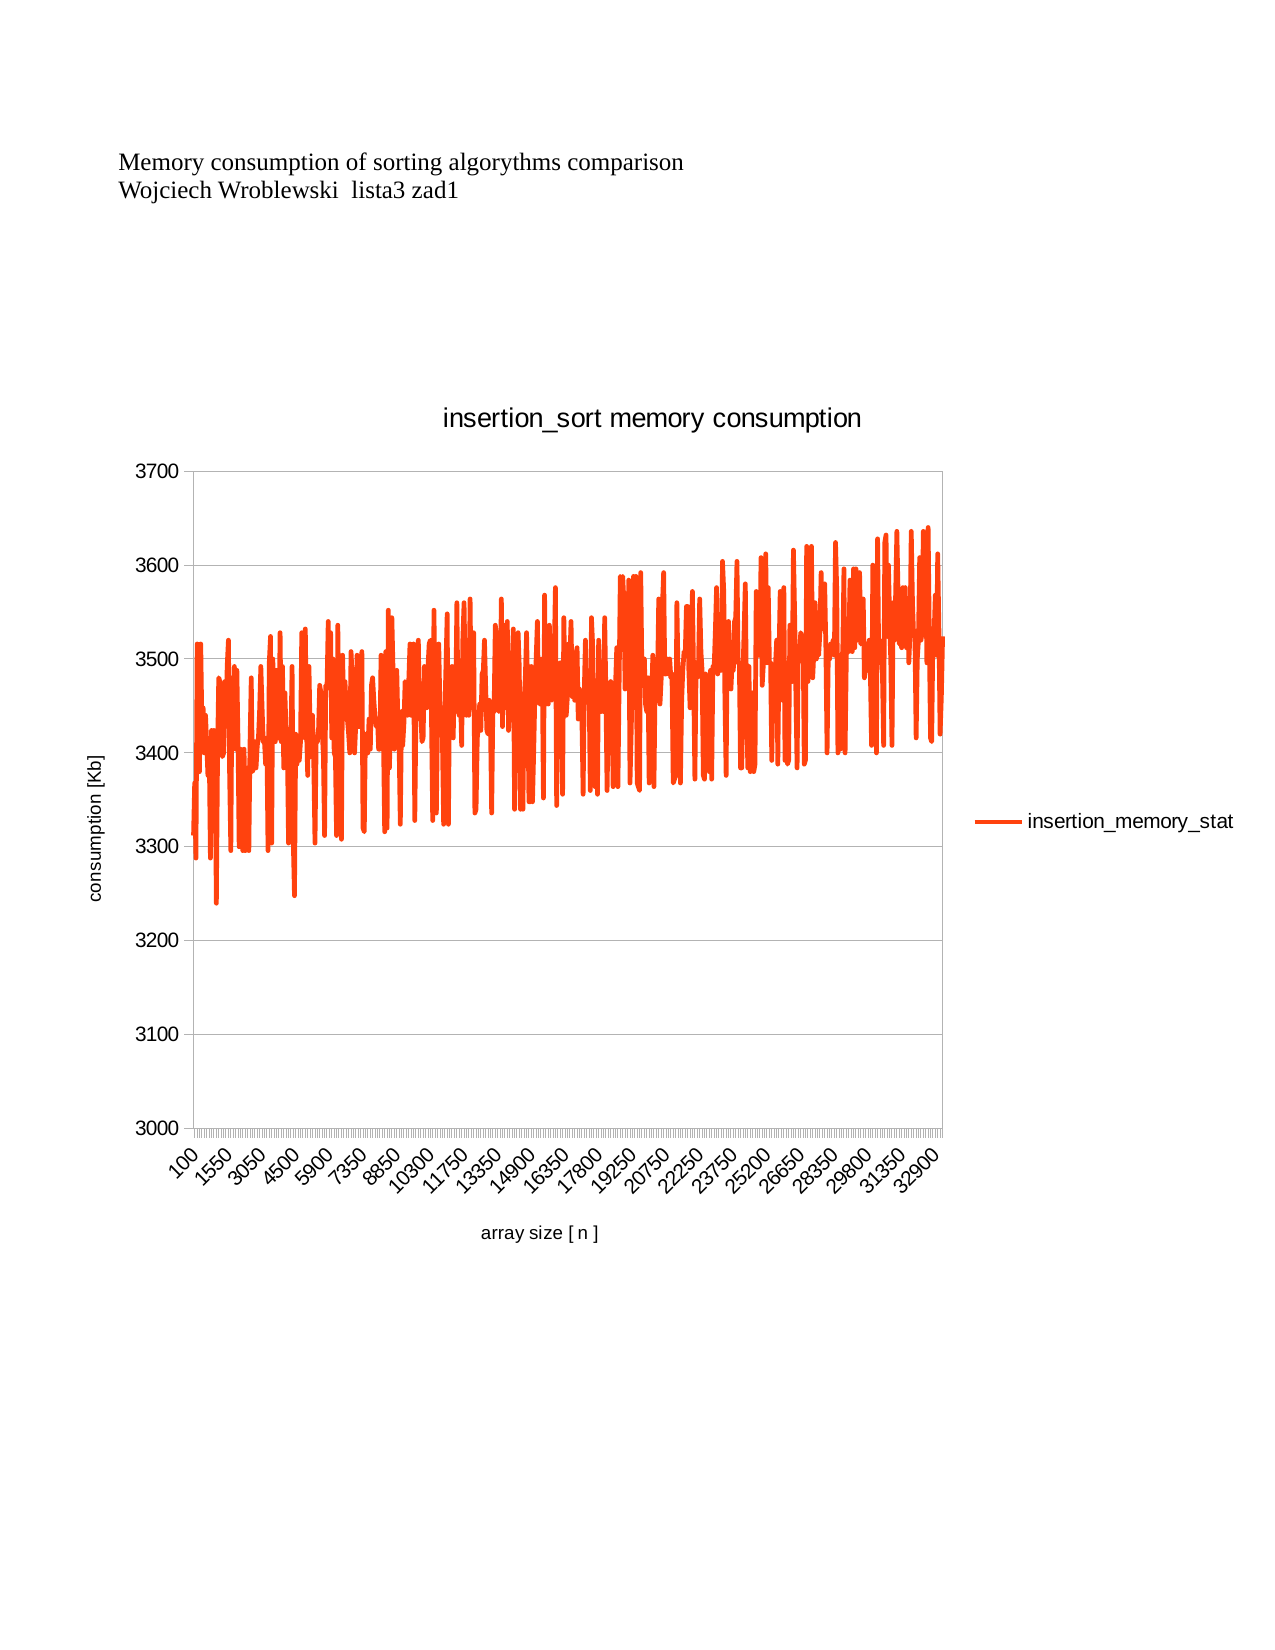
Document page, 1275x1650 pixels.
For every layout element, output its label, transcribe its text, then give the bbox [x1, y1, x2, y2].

text Memory consumption of sorting algorythms comparison [118, 147, 1157, 176]
text Wojciech Wroblewski lista3 zad1 [118, 176, 1157, 204]
